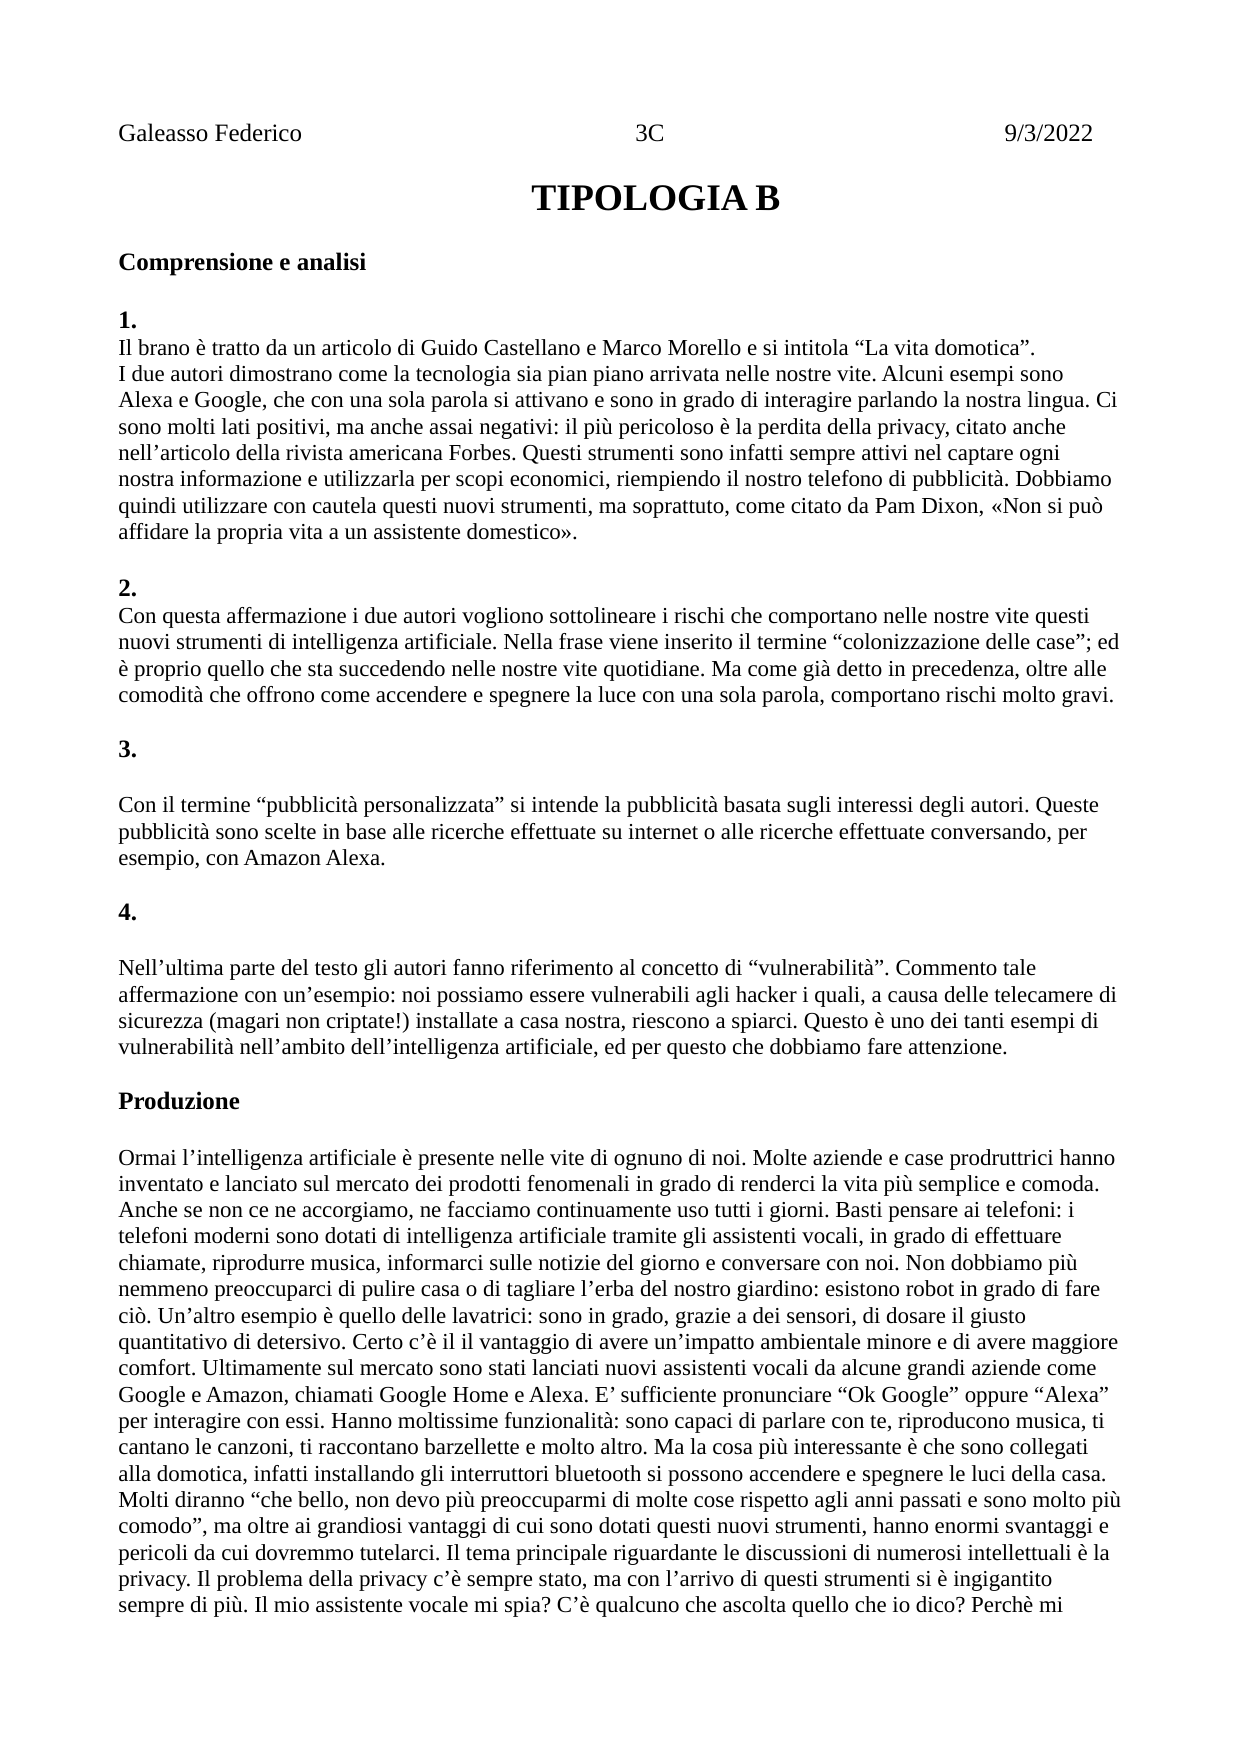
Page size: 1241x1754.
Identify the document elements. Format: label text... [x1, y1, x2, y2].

text Con il termine “pubblicità personalizzata” si intende la pubblicità basata sugli interessi degli autori. Queste pubblicità sono scelte in base alle ricerche effettuate su internet o alle ricerche effettuate conversando, per esempio, con Amazon Alexa. [118, 791, 1122, 870]
text 3. [118, 734, 1122, 763]
text Nell’ultima parte del testo gli autori fanno riferimento al concetto di “vulnerabilità”. Commento tale affermazione con un’esempio: noi possiamo essere vulnerabili agli hacker i quali, a causa delle telecamere di sicurezza (magari non criptate!) installate a casa nostra, riescono a spiarci. Questo è uno dei tanti esempi di vulnerabilità nell’ambito dell’intelligenza artificiale, ed per questo che dobbiamo fare attenzione. [118, 954, 1122, 1060]
text Produzione [118, 1086, 1122, 1115]
text 2. [118, 573, 1122, 602]
text 4. [118, 897, 1122, 926]
text TIPOLOGIA B [118, 176, 1122, 219]
text Comprensione e analisi [118, 247, 1122, 276]
text Con questa affermazione i due autori vogliono sottolineare i rischi che comportano nelle nostre vite questi nuovi strumenti di intelligenza artificiale. Nella frase viene inserito il termine “colonizzazione delle case”; ed è proprio quello che sta succedendo nelle nostre vite quotidiane. Ma come già detto in precedenza, oltre alle comodità che offrono come accendere e spegnere la luce con una sola parola, comportano rischi molto gravi. [118, 602, 1122, 707]
text Ormai l’intelligenza artificiale è presente nelle vite di ognuno di noi. Molte aziende e case prodruttrici hanno inventato e lanciato sul mercato dei prodotti fenomenali in grado di renderci la vita più semplice e comoda. Anche se non ce ne accorgiamo, ne facciamo continuamente uso tutti i giorni. Basti pensare ai telefoni: i telefoni moderni sono dotati di intelligenza artificiale tramite gli assistenti vocali, in grado di effettuare chiamate, riprodurre musica, informarci sulle notizie del giorno e conversare con noi. Non dobbiamo più nemmeno preoccuparci di pulire casa o di tagliare l’erba del nostro giardino: esistono robot in grado di fare ciò. Un’altro esempio è quello delle lavatrici: sono in grado, grazie a dei sensori, di dosare il giusto quantitativo di detersivo. Certo c’è il il vantaggio di avere un’impatto ambientale minore e di avere maggiore comfort. Ultimamente sul mercato sono stati lanciati nuovi assistenti vocali da alcune grandi aziende come Google e Amazon, chiamati Google Home e Alexa. E’ sufficiente pronunciare “Ok Google” oppure “Alexa” per interagire con essi. Hanno moltissime funzionalità: sono capaci di parlare con te, riproducono musica, ti cantano le canzoni, ti raccontano barzellette e molto altro. Ma la cosa più interessante è che sono collegati alla domotica, infatti installando gli interruttori bluetooth si possono accendere e spegnere le luci della casa. Molti diranno “che bello, non devo più preoccuparmi di molte cose rispetto agli anni passati e sono molto più comodo”, ma oltre ai grandiosi vantaggi di cui sono dotati questi nuovi strumenti, hanno enormi svantaggi e pericoli da cui dovremmo tutelarci. Il tema principale riguardante le discussioni di numerosi intellettuali è la privacy. Il problema della privacy c’è sempre stato, ma con l’arrivo di questi strumenti si è ingigantito sempre di più. Il mio assistente vocale mi spia? C’è qualcuno che ascolta quello che io dico? Perchè mi [118, 1143, 1122, 1618]
text 1. [118, 305, 1122, 334]
text Galeasso Federico 3C 9/3/2022 [118, 118, 1122, 147]
text Il brano è tratto da un articolo di Guido Castellano e Marco Morello e si intitola “La vita domotica”. I due autori dimostrano come la tecnologia sia pian piano arrivata nelle nostre vite. Alcuni esempi sono Alexa e Google, che con una sola parola si attivano e sono in grado di interagire parlando la nostra lingua. Ci sono molti lati positivi, ma anche assai negativi: il più pericoloso è la perdita della privacy, citato anche nell’articolo della rivista americana Forbes. Questi strumenti sono infatti sempre attivi nel captare ogni nostra informazione e utilizzarla per scopi economici, riempiendo il nostro telefono di pubblicità. Dobbiamo quindi utilizzare con cautela questi nuovi strumenti, ma soprattuto, come citato da Pam Dixon, «Non si può affidare la propria vita a un assistente domestico». [118, 334, 1122, 544]
